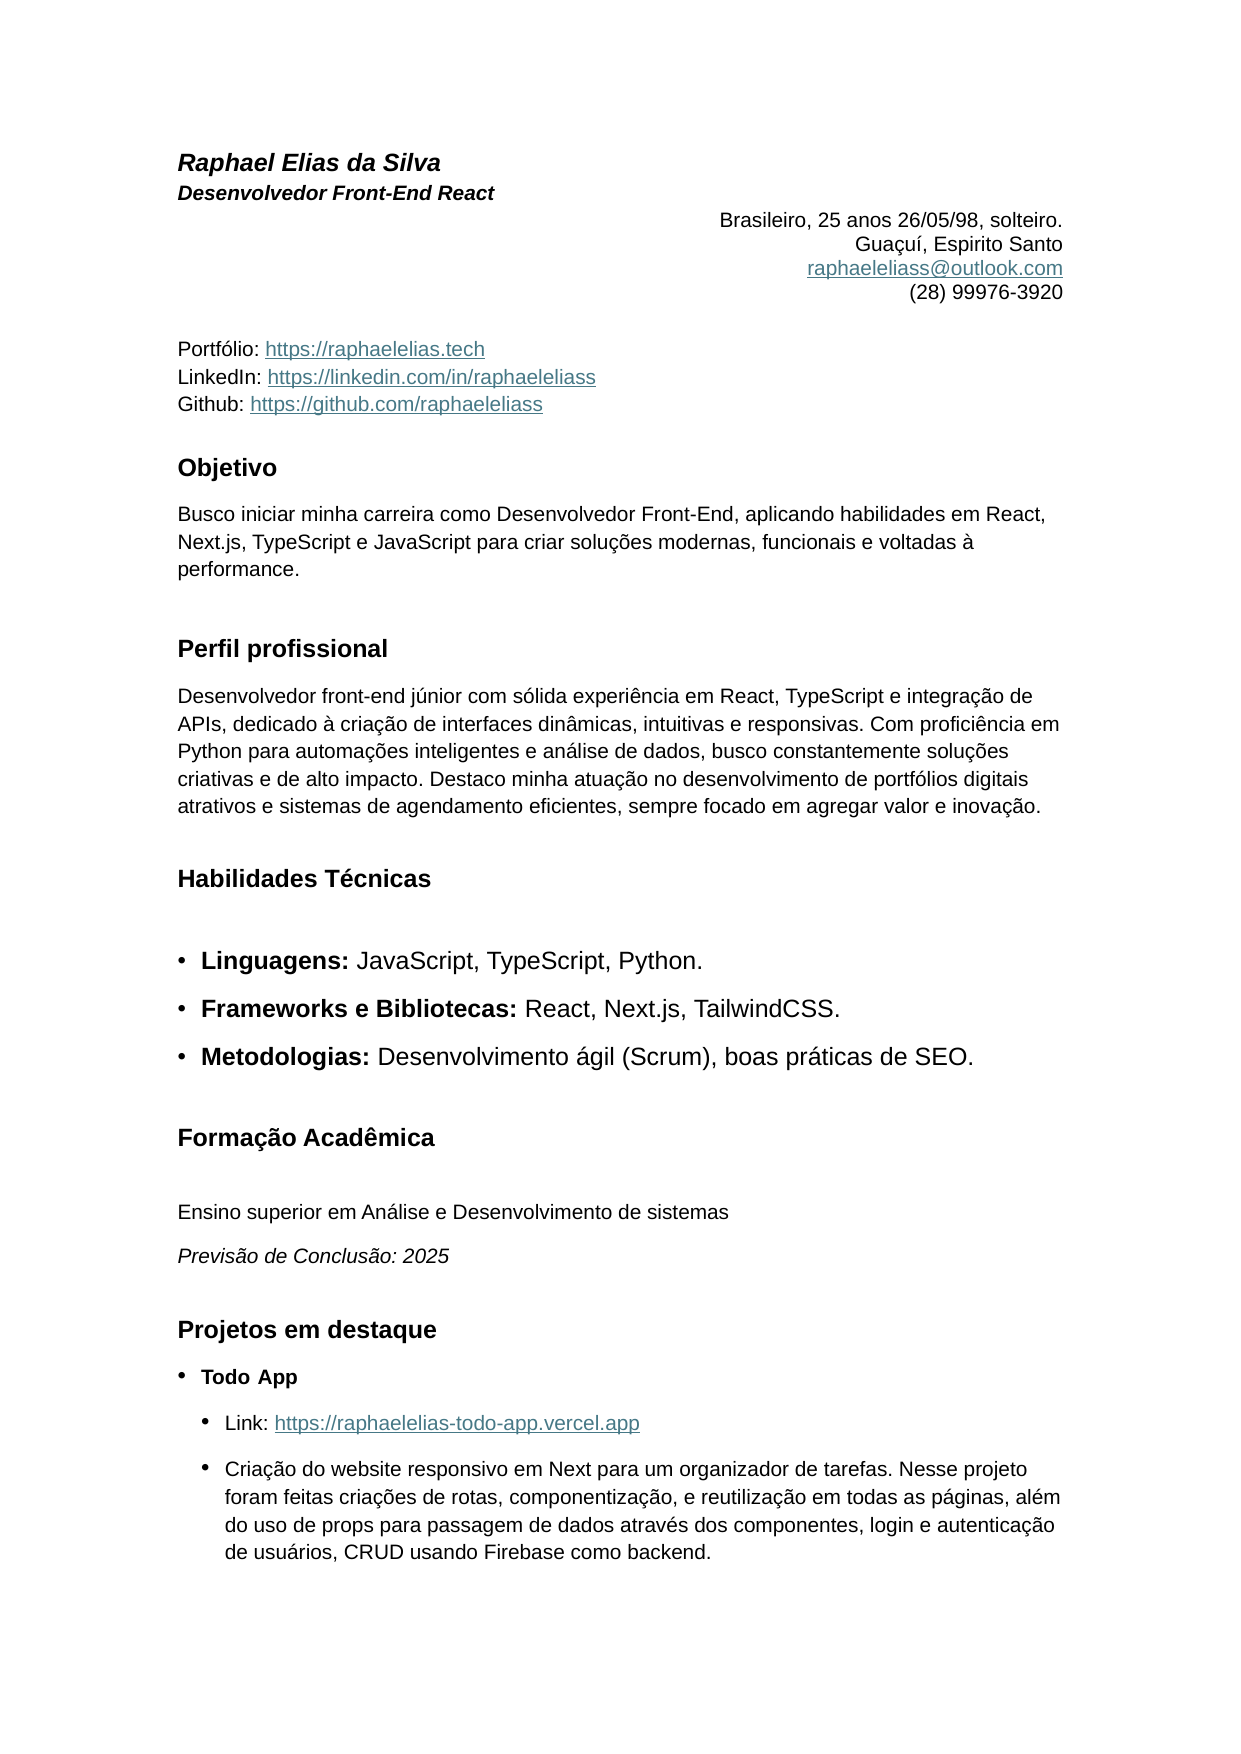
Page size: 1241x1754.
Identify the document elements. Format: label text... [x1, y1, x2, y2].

text Previsão de Conclusão: 2025 [177, 1244, 1063, 1268]
text Raphael Elias da Silva [177, 148, 1063, 176]
list Criação do website responsivo em Next para um organizador de tarefas. Nesse projeto foram feitas criações de rotas, componentização, e reutilização em todas as páginas, além do uso de props para passagem de dados através dos componentes, login e autenticação de usuários, CRUD usando Firebase como backend. [201, 1457, 1063, 1564]
text Guaçuí, Espirito Santo [0, 232, 1063, 256]
text Formação Acadêmica [177, 1122, 1063, 1151]
list Linguagens: JavaScript, TypeScript, Python. [177, 946, 1063, 975]
list Frameworks e Bibliotecas: React, Next.js, TailwindCSS. [177, 994, 1063, 1023]
text Perfil profissional [177, 634, 1063, 663]
text Brasileiro, 25 anos 26/05/98, solteiro. [0, 208, 1063, 232]
text Objetivo [177, 452, 1063, 481]
text raphaeleliass@outlook.com [0, 256, 1063, 280]
text Desenvolvedor front-end júnior com sólida experiência em React, TypeScript e integração de APIs, dedicado à criação de interfaces dinâmicas, intuitivas e responsivas. Com proficiência em Python para automações inteligentes e análise de dados, busco constantemente soluções criativas e de alto impacto. Destaco minha atuação no desenvolvimento de portfólios digitais atrativos e sistemas de agendamento eficientes, sempre focado em agregar valor e inovação. [177, 684, 1063, 818]
text Projetos em destaque [177, 1316, 1063, 1344]
text (28) 99976-3920 [0, 280, 1063, 304]
text Desenvolvedor Front-End React [177, 181, 1063, 204]
text Ensino superior em Análise e Desenvolvimento de sistemas [177, 1200, 1063, 1224]
list Todo App [177, 1365, 1063, 1390]
list Link: https://raphaelelias-todo-app.vercel.app [201, 1411, 1063, 1436]
text Habilidades Técnicas [177, 864, 1063, 892]
list Metodologias: Desenvolvimento ágil (Scrum), boas práticas de SEO. [177, 1042, 1063, 1071]
text Github: https://github.com/raphaeleliass [177, 392, 1051, 416]
text Busco iniciar minha carreira como Desenvolvedor Front-End, aplicando habilidades em React, Next.js, TypeScript e JavaScript para criar soluções modernas, funcionais e voltadas à performance. [177, 502, 1063, 581]
text Portfólio: https://raphaelelias.tech [177, 337, 1051, 361]
text LinkedIn: https://linkedin.com/in/raphaeleliass [177, 364, 1051, 388]
